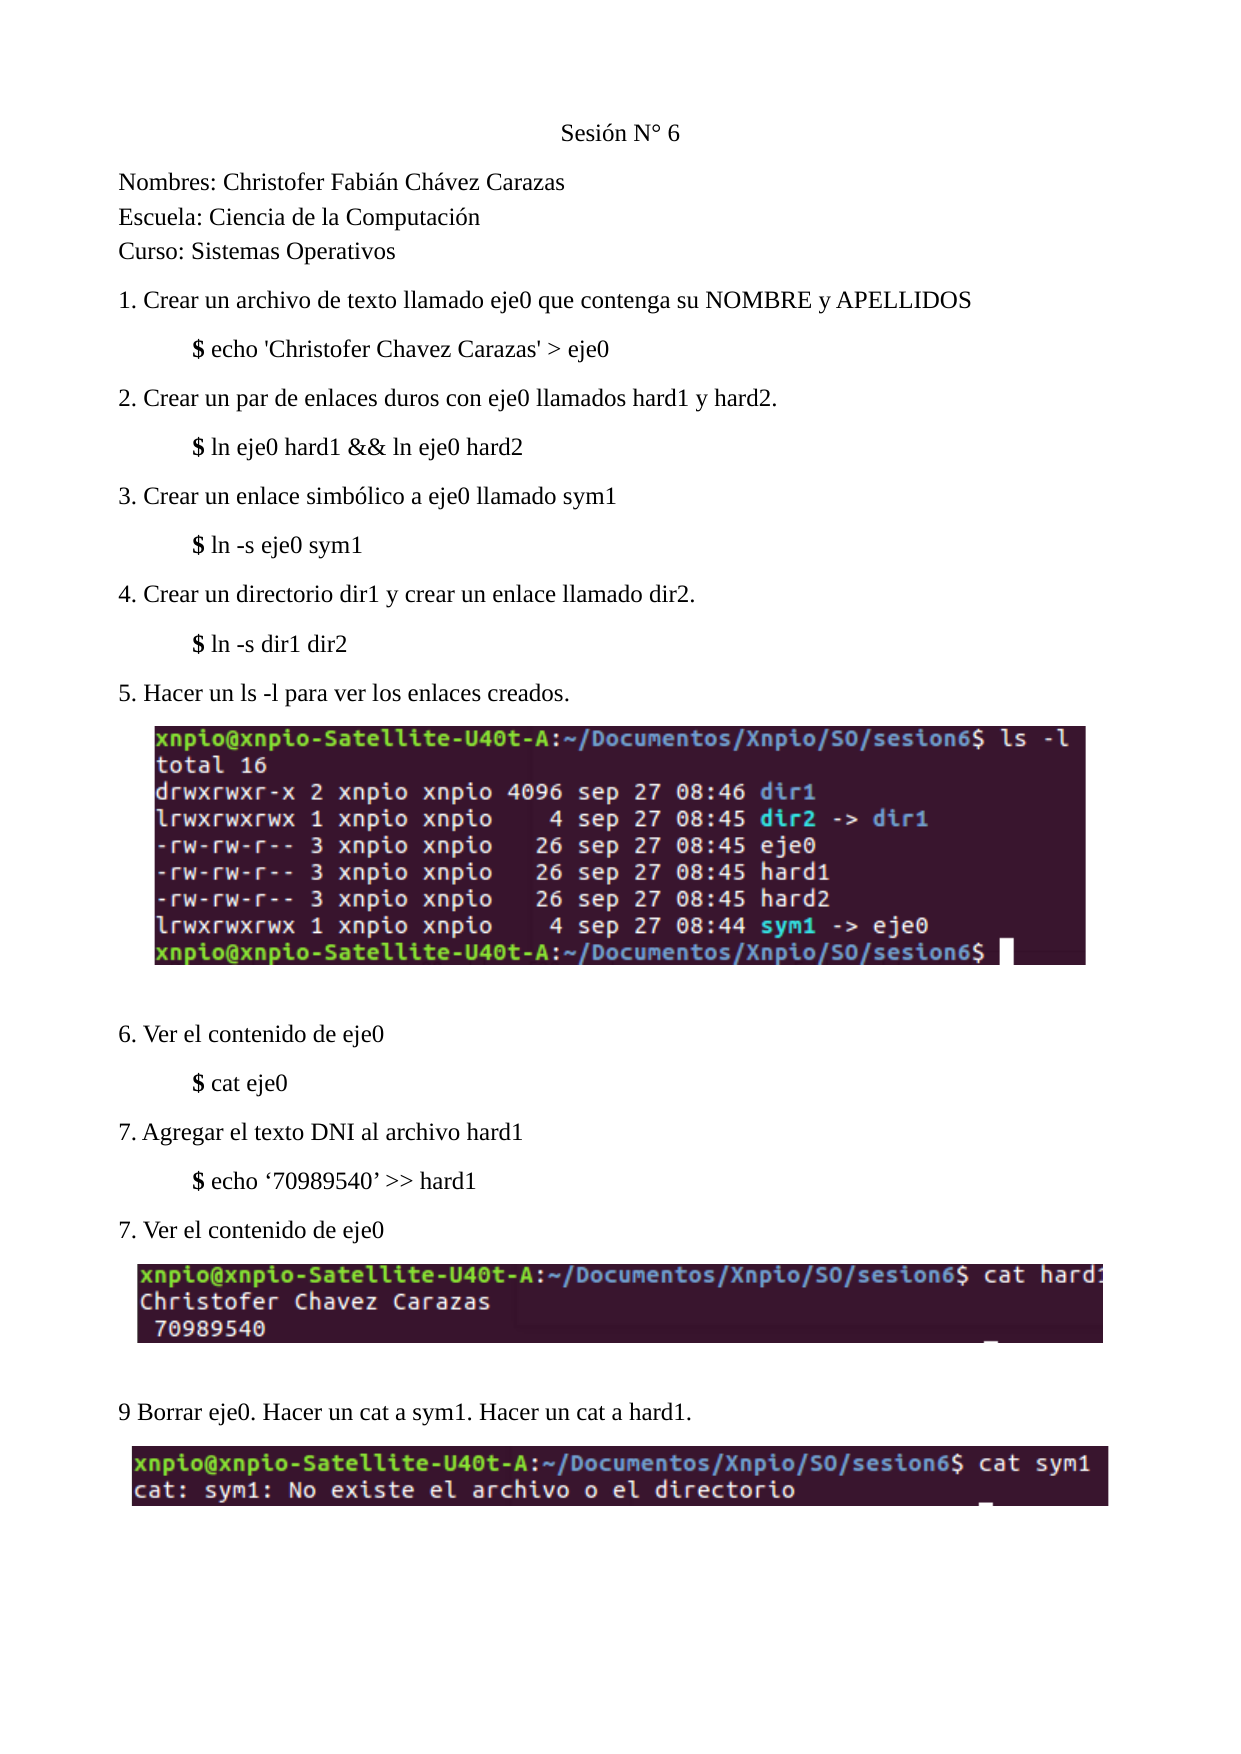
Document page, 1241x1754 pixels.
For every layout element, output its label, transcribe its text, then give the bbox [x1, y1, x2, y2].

text $ ln -s dir1 dir2 [118, 629, 1122, 657]
text $ ln -s eje0 sym1 [118, 531, 1122, 559]
text 4. Crear un directorio dir1 y crear un enlace llamado dir2. [118, 579, 1122, 608]
text Sesión N° 6 [118, 118, 1122, 147]
text 6. Ver el contenido de eje0 [118, 1019, 1122, 1048]
text $ echo 'Christofer Chavez Carazas' > eje0 [118, 334, 1122, 363]
text 3. Crear un enlace simbólico a eje0 llamado sym1 [118, 481, 1122, 510]
picture [131, 1446, 1109, 1506]
text 7. Ver el contenido de eje0 [118, 1215, 1122, 1244]
text $ ln eje0 hard1 && ln eje0 hard2 [118, 432, 1122, 461]
text 2. Crear un par de enlaces duros con eje0 llamados hard1 y hard2. [118, 383, 1122, 412]
text 9 Borrar eje0. Hacer un cat a sym1. Hacer un cat a hard1. [118, 1397, 1122, 1426]
picture [154, 726, 1086, 965]
text 1. Crear un archivo de texto llamado eje0 que contenga su NOMBRE y APELLIDOS [118, 285, 1122, 314]
picture [137, 1264, 1103, 1343]
text Nombres: Christofer Fabián Chávez Carazas Escuela: Ciencia de la Computación Curso: Sistemas Operativos [118, 167, 1122, 265]
text $ cat eje0 [118, 1068, 1122, 1097]
text 5. Hacer un ls -l para ver los enlaces creados. [118, 678, 1122, 706]
text $ echo ‘70989540’ >> hard1 [118, 1166, 1122, 1195]
text 7. Agregar el texto DNI al archivo hard1 [118, 1117, 1122, 1146]
